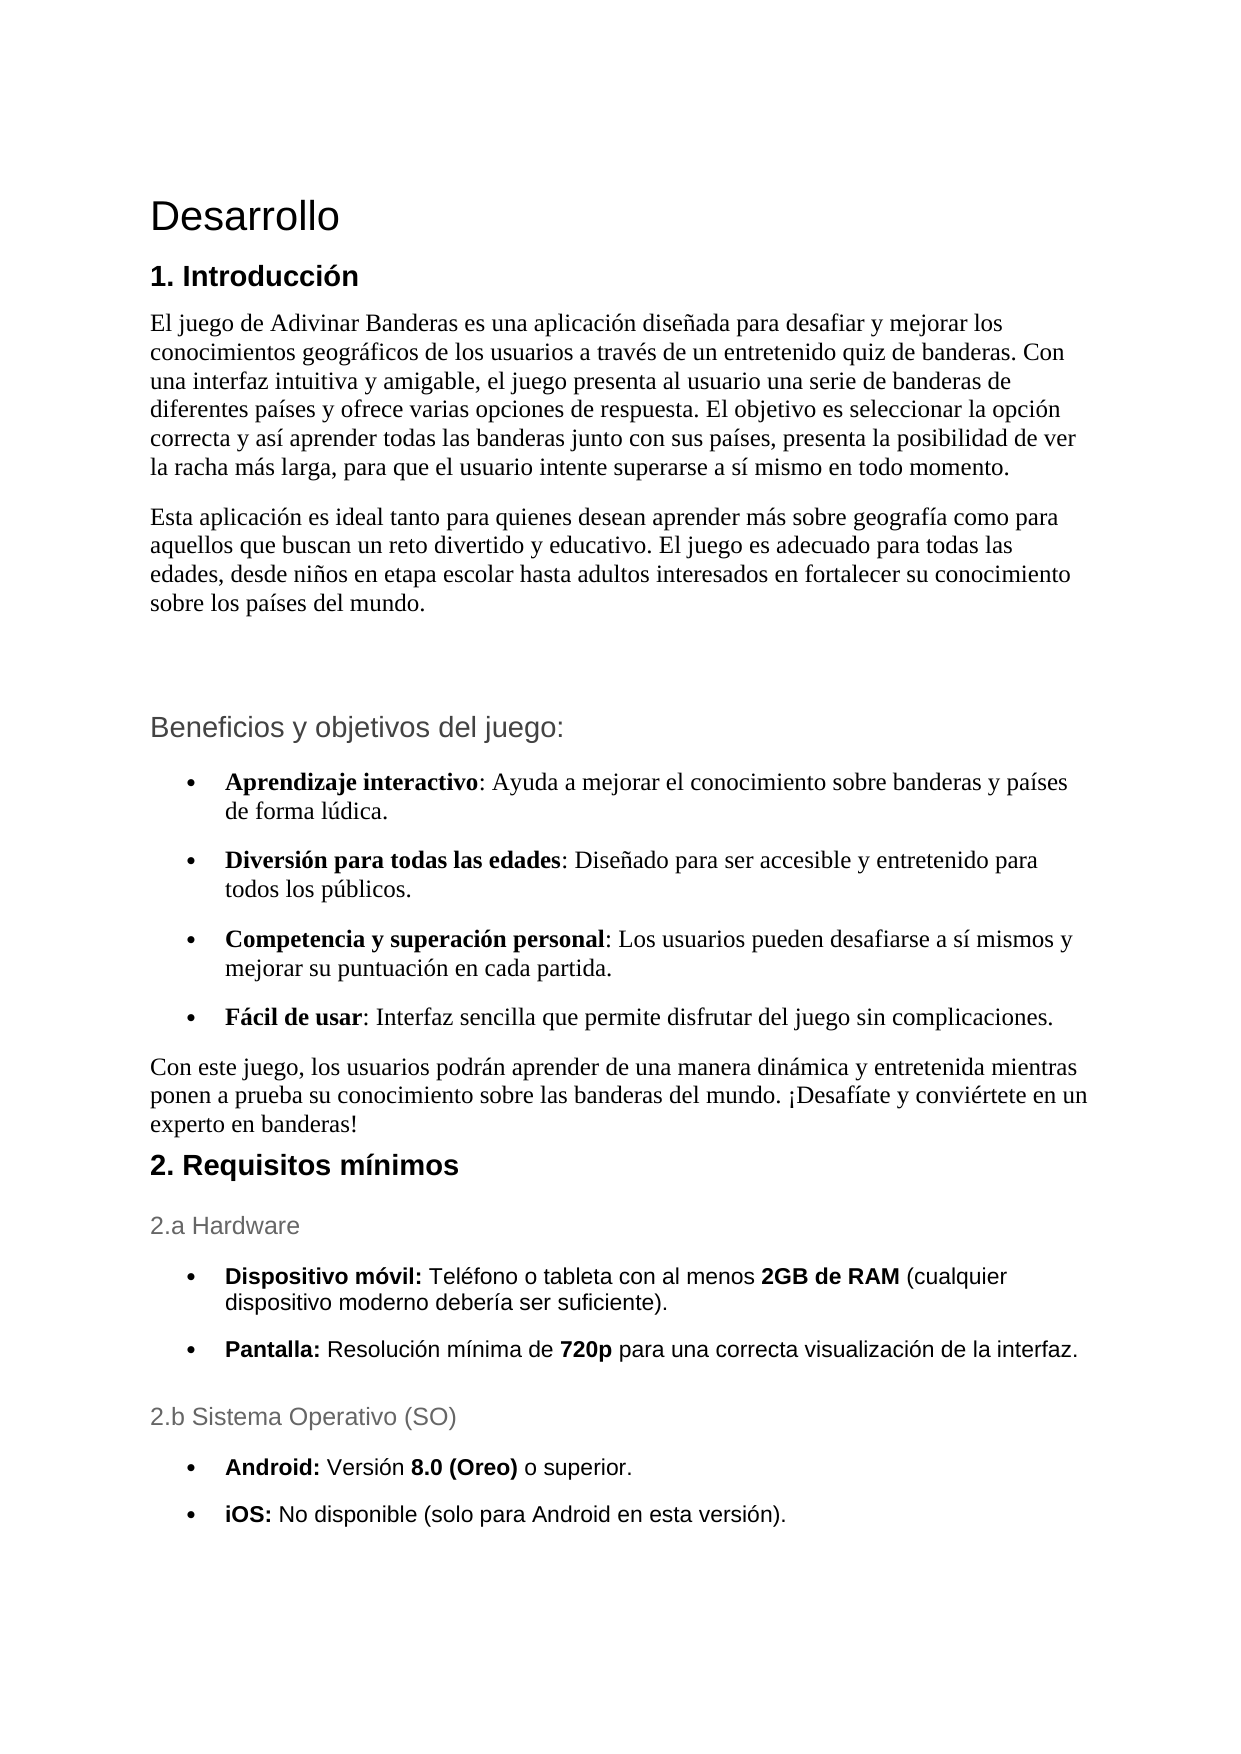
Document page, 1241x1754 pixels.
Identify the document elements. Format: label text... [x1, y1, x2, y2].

list Dispositivo móvil: Teléfono o tableta con al menos 2GB de RAM (cualquier dispositivo moderno debería ser suficiente). [187, 1263, 1090, 1316]
list iOS: No disponible (solo para Android en esta versión). [187, 1501, 1090, 1528]
subtitle Beneficios y objetivos del juego: [150, 710, 1090, 743]
text Con este juego, los usuarios podrán aprender de una manera dinámica y entretenida mientras ponen a prueba su conocimiento sobre las banderas del mundo. ¡Desafíate y conviértete en un experto en banderas! [150, 1052, 1090, 1138]
text 1. Introducción [150, 259, 1090, 293]
list Android: Versión 8.0 (Oreo) o superior. [187, 1454, 1090, 1481]
list Competencia y superación personal: Los usuarios pueden desafiarse a sí mismos y mejorar su puntuación en cada partida. [187, 924, 1090, 981]
text 2. Requisitos mínimos [150, 1148, 1090, 1182]
list Fácil de usar: Interfaz sencilla que permite disfrutar del juego sin complicaciones. [187, 1002, 1090, 1031]
subtitle Desarrollo [150, 192, 1090, 239]
list Pantalla: Resolución mínima de 720p para una correcta visualización de la interfaz. [187, 1336, 1090, 1363]
text Esta aplicación es ideal tanto para quienes desean aprender más sobre geografía como para aquellos que buscan un reto divertido y educativo. El juego es adecuado para todas las edades, desde niños en etapa escolar hasta adultos interesados en fortalecer su conocimiento sobre los países del mundo. [150, 502, 1090, 617]
subtitle 2.b Sistema Operativo (SO) [150, 1402, 1090, 1431]
subtitle 2.a Hardware [150, 1211, 1090, 1240]
list Aprendizaje interactivo: Ayuda a mejorar el conocimiento sobre banderas y países de forma lúdica. [187, 767, 1090, 825]
text El juego de Adivinar Banderas es una aplicación diseñada para desafiar y mejorar los conocimientos geográficos de los usuarios a través de un entretenido quiz de banderas. Con una interfaz intuitiva y amigable, el juego presenta al usuario una serie de banderas de diferentes países y ofrece varias opciones de respuesta. El objetivo es seleccionar la opción correcta y así aprender todas las banderas junto con sus países, presenta la posibilidad de ver la racha más larga, para que el usuario intente superarse a sí mismo en todo momento. [150, 308, 1090, 481]
list Diversión para todas las edades: Diseñado para ser accesible y entretenido para todos los públicos. [187, 846, 1090, 903]
